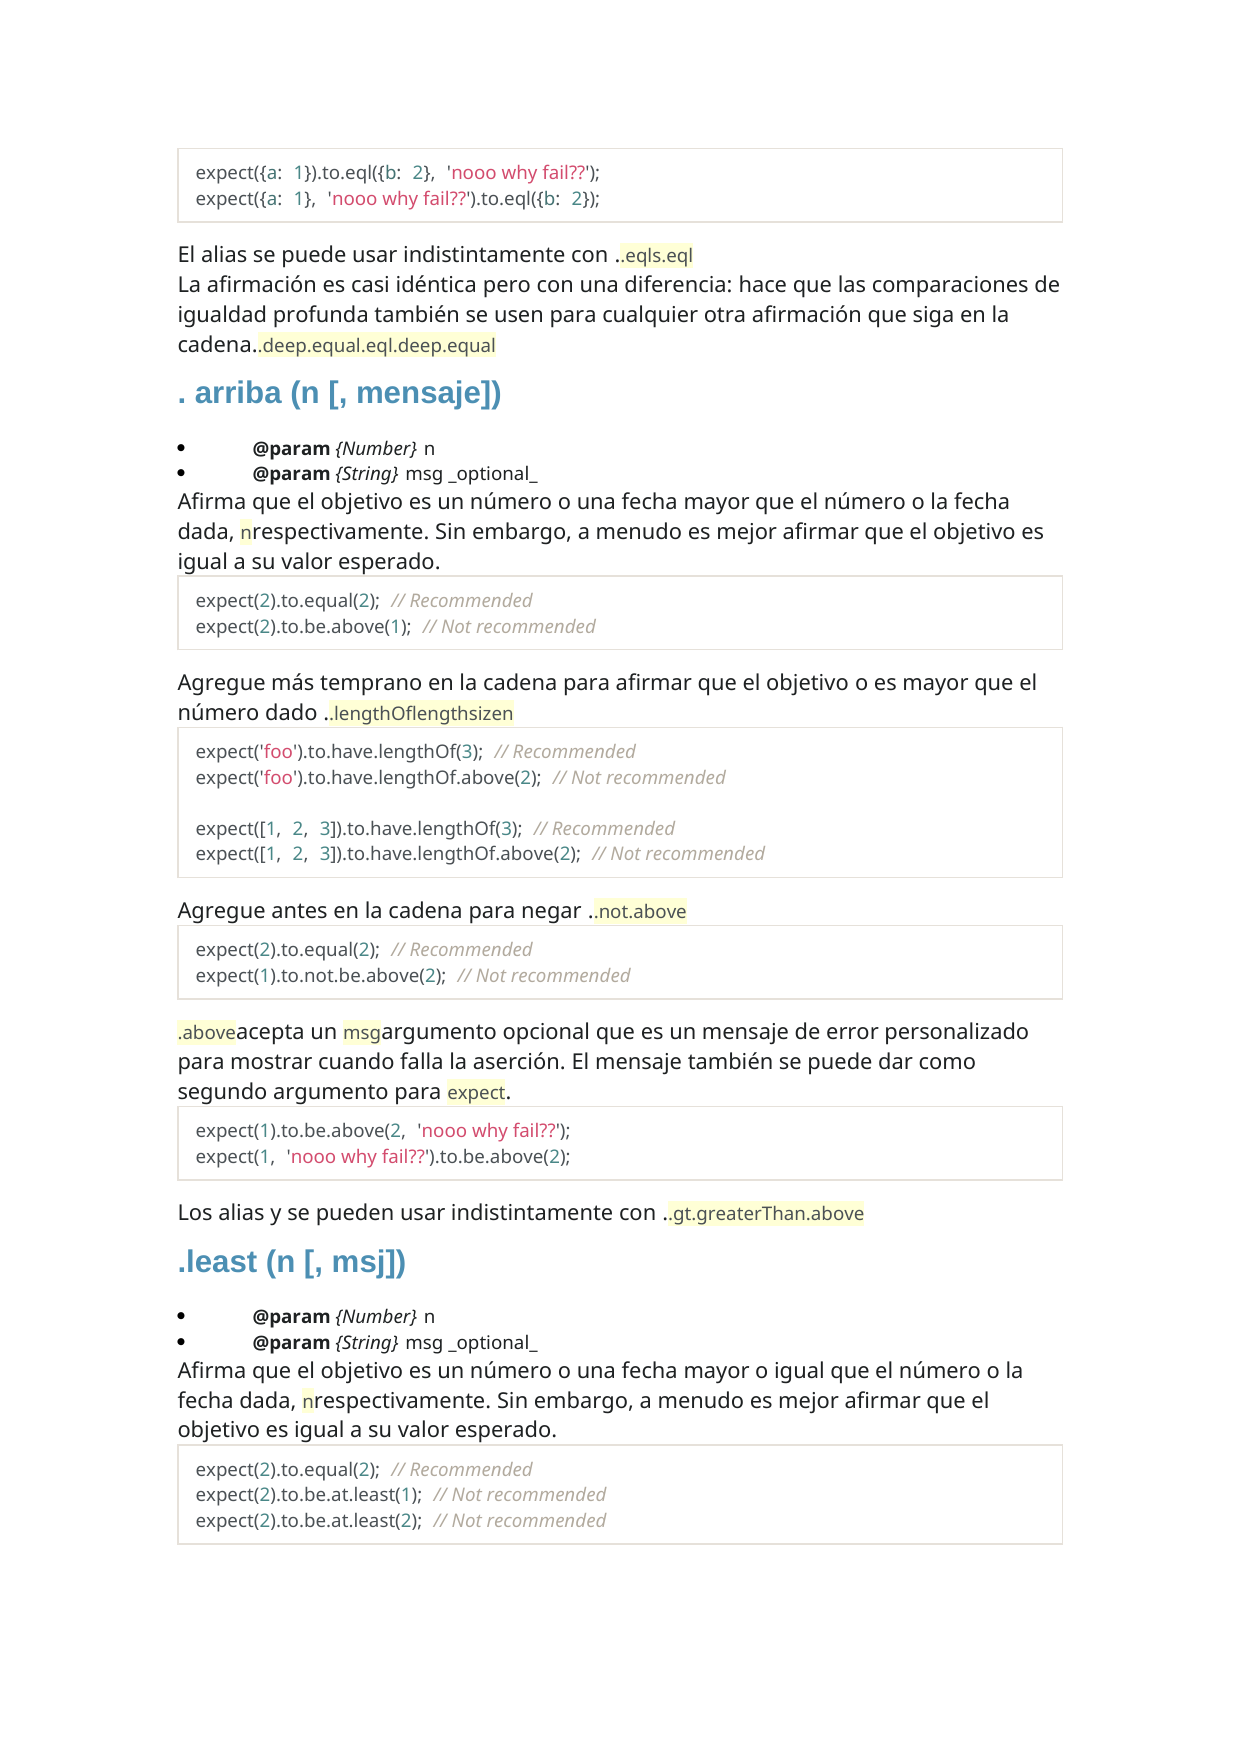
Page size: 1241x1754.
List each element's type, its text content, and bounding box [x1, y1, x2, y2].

list @param {Number} n [177, 1304, 1063, 1329]
text expect(1).to.not.be.above(2); // Not recommended [179, 950, 1062, 998]
subtitle . arriba (n [, mensaje]) [177, 374, 1063, 410]
list @param {String} msg _optional_ [177, 1329, 1063, 1355]
text expect(2).to.equal(2); // Recommended [179, 926, 1062, 950]
text expect(1, 'nooo why fail??').to.be.above(2); [179, 1131, 1062, 1179]
text Afirma que el objetivo es un número o una fecha mayor que el número o la fecha dada, nrespectivamente. Sin embargo, a menudo es mejor afirmar que el objetivo es igual a su valor esperado. [177, 486, 1063, 575]
text expect('foo').to.have.lengthOf(3); // Recommended [179, 728, 1062, 752]
text expect(2).to.be.at.least(2); // Not recommended [179, 1495, 1062, 1543]
text La afirmación es casi idéntica pero con una diferencia: hace que las comparaciones de igualdad profunda también se usen para cualquier otra afirmación que siga en la cadena..deep.equal.eql.deep.equal [177, 269, 1063, 358]
text expect(2).to.be.above(1); // Not recommended [179, 601, 1062, 649]
text expect(1).to.be.above(2, 'nooo why fail??'); [179, 1107, 1062, 1131]
text Agregue más temprano en la cadena para afirmar que el objetivo o es mayor que el número dado ..lengthOflengthsizen [177, 667, 1063, 727]
text expect(2).to.equal(2); // Recommended [179, 1446, 1062, 1470]
subtitle .least (n [, msj]) [177, 1243, 1063, 1279]
text expect([1, 2, 3]).to.have.lengthOf.above(2); // Not recommended [179, 829, 1062, 877]
list @param {String} msg _optional_ [177, 461, 1063, 486]
text expect({a: 1}, 'nooo why fail??').to.eql({b: 2}); [179, 173, 1062, 221]
text .aboveacepta un msgargumento opcional que es un mensaje de error personalizado para mostrar cuando falla la aserción. El mensaje también se puede dar como segundo argumento para expect. [177, 1016, 1063, 1106]
text Afirma que el objetivo es un número o una fecha mayor o igual que el número o la fecha dada, nrespectivamente. Sin embargo, a menudo es mejor afirmar que el objetivo es igual a su valor esperado. [177, 1355, 1063, 1444]
text expect(2).to.be.at.least(1); // Not recommended [179, 1470, 1062, 1495]
list @param {Number} n [177, 435, 1063, 461]
text expect({a: 1}).to.eql({b: 2}, 'nooo why fail??'); [179, 149, 1062, 173]
text El alias se puede usar indistintamente con ..eqls.eql [177, 239, 1063, 269]
text expect(2).to.equal(2); // Recommended [179, 577, 1062, 601]
text Los alias y se pueden usar indistintamente con ..gt.greaterThan.above [177, 1197, 1063, 1227]
text expect('foo').to.have.lengthOf.above(2); // Not recommended [179, 752, 1062, 778]
text Agregue antes en la cadena para negar ..not.above [177, 895, 1063, 925]
text expect([1, 2, 3]).to.have.lengthOf(3); // Recommended [179, 803, 1062, 829]
